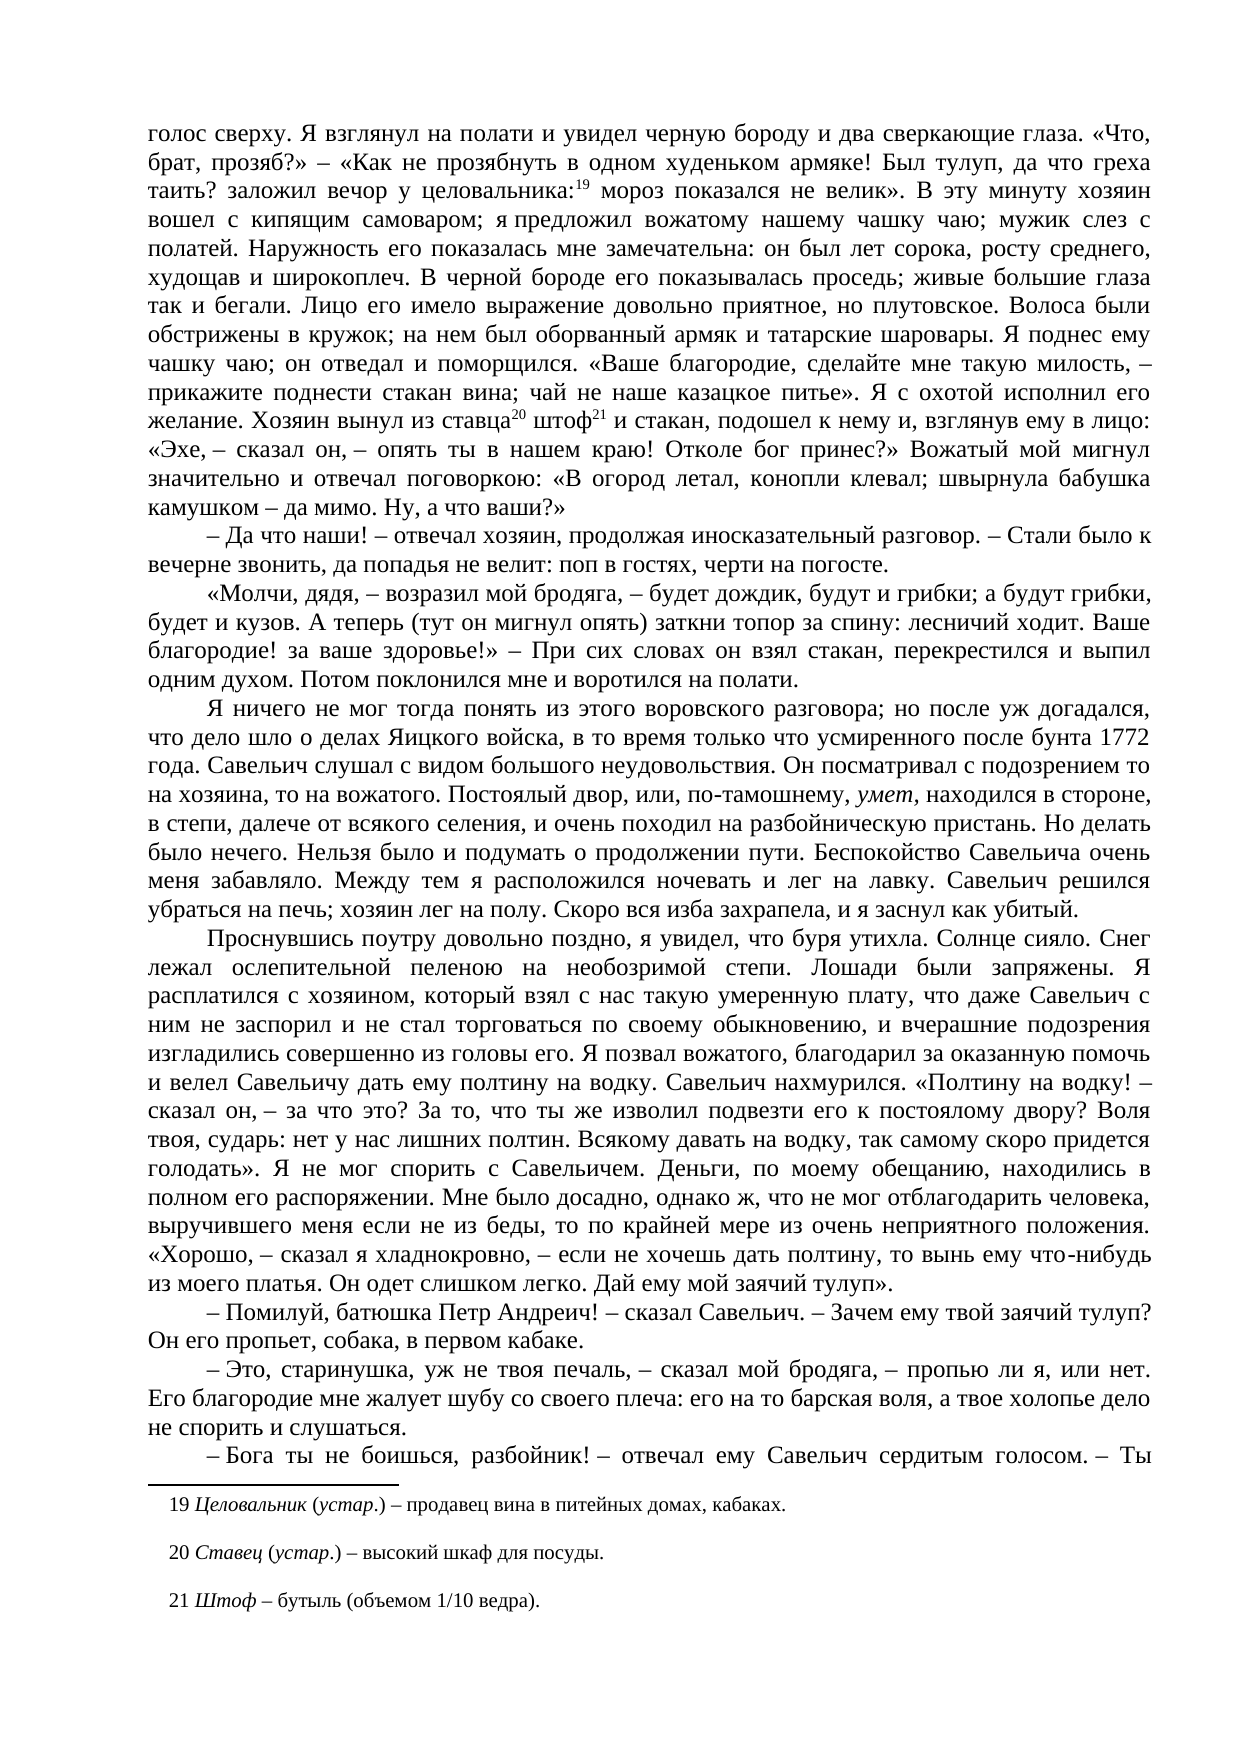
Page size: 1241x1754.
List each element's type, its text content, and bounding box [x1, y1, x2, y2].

text – Да что наши! – отвечал хозяин, продолжая иносказательный разговор. – Стали было к вечерне звонить, да попадья не велит: поп в гостях, черти на погосте. [148, 521, 1152, 578]
text Ставец (устар.) – высокий шкаф для посуды. [148, 1539, 1152, 1564]
text – Помилуй, батюшка Петр Андреич! – сказал Савельич. – Зачем ему твой заячий тулуп? Он его пропьет, собака, в первом кабаке. [148, 1297, 1152, 1354]
text Проснувшись поутру довольно поздно, я увидел, что буря утихла. Солнце сияло. Снег лежал ослепительной пеленою на необозримой степи. Лошади были запряжены. Я расплатился с хозяином, который взял с нас такую умеренную плату, что даже Савельич с ним не заспорил и не стал торговаться по своему обыкновению, и вчерашние подозрения изгладились совершенно из головы его. Я позвал вожатого, благодарил за оказанную помочь и велел Савельичу дать ему полтину на водку. Савельич нахмурился. «Полтину на водку! – сказал он, – за что это? За то, что ты же изволил подвезти его к постоялому двору? Воля твоя, сударь: нет у нас лишних полтин. Всякому давать на водку, так самому скоро придется голодать». Я не мог спорить с Савельичем. Деньги, по моему обещанию, находились в полном его распоряжении. Мне было досадно, однако ж, что не мог отблагодарить человека, выручившего меня если не из беды, то по крайней мере из очень неприятного положения. «Хорошо, – сказал я хладнокровно, – если не хочешь дать полтину, то вынь ему что‑нибудь из моего платья. Он одет слишком легко. Дай ему мой заячий тулуп». [148, 923, 1152, 1297]
text Я ничего не мог тогда понять из этого воровского разговора; но после уж догадался, что дело шло о делах Яицкого войска, в то время только что усмиренного после бунта 1772 года. Савельич слушал с видом большого неудовольствия. Он посматривал с подозрением то на хозяина, то на вожатого. Постоялый двор, или, по‑тамошнему, умет, находился в стороне, в степи, далече от всякого селения, и очень походил на разбойническую пристань. Но делать было нечего. Нельзя было и подумать о продолжении пути. Беспокойство Савельича очень меня забавляло. Между тем я расположился ночевать и лег на лавку. Савельич решился убраться на печь; хозяин лег на полу. Скоро вся изба захрапела, и я заснул как убитый. [148, 693, 1152, 923]
text Штоф – бутыль (объемом 1/10 ведра). [148, 1588, 1152, 1612]
text голос сверху. Я взглянул на полати и увидел черную бороду и два сверкающие глаза. «Что, брат, прозяб?» – «Как не прозябнуть в одном худеньком армяке! Был тулуп, да что греха таить? заложил вечор у целовальника: мороз показался не велик». В эту минуту хозяин вошел с кипящим самоваром; я предложил вожатому нашему чашку чаю; мужик слез с полатей. Наружность его показалась мне замечательна: он был лет сорока, росту среднего, худощав и широкоплеч. В черной бороде его показывалась проседь; живые большие глаза так и бегали. Лицо его имело выражение довольно приятное, но плутовское. Волоса были обстрижены в кружок; на нем был оборванный армяк и татарские шаровары. Я поднес ему чашку чаю; он отведал и поморщился. «Ваше благородие, сделайте мне такую милость, – прикажите поднести стакан вина; чай не наше казацкое питье». Я с охотой исполнил его желание. Хозяин вынул из ставца штоф и стакан, подошел к нему и, взглянув ему в лицо: «Эхе, – сказал он, – опять ты в нашем краю! Отколе бог принес?» Вожатый мой мигнул значительно и отвечал поговоркою: «В огород летал, конопли клевал; швырнула бабушка камушком – да мимо. Ну, а что ваши?» [148, 118, 1152, 521]
text «Молчи, дядя, – возразил мой бродяга, – будет дождик, будут и грибки; а будут грибки, будет и кузов. А теперь (тут он мигнул опять) заткни топор за спину: лесничий ходит. Ваше благородие! за ваше здоровье!» – При сих словах он взял стакан, перекрестился и выпил одним духом. Потом поклонился мне и воротился на полати. [148, 578, 1152, 693]
text – Бога ты не боишься, разбойник! – отвечал ему Савельич сердитым голосом. – Ты [148, 1441, 1152, 1469]
text Целовальник (устар.) – продавец вина в питейных домах, кабаках. [148, 1491, 1152, 1516]
text – Это, старинушка, уж не твоя печаль, – сказал мой бродяга, – пропью ли я, или нет. Его благородие мне жалует шубу со своего плеча: его на то барская воля, а твое холопье дело не спорить и слушаться. [148, 1354, 1152, 1441]
